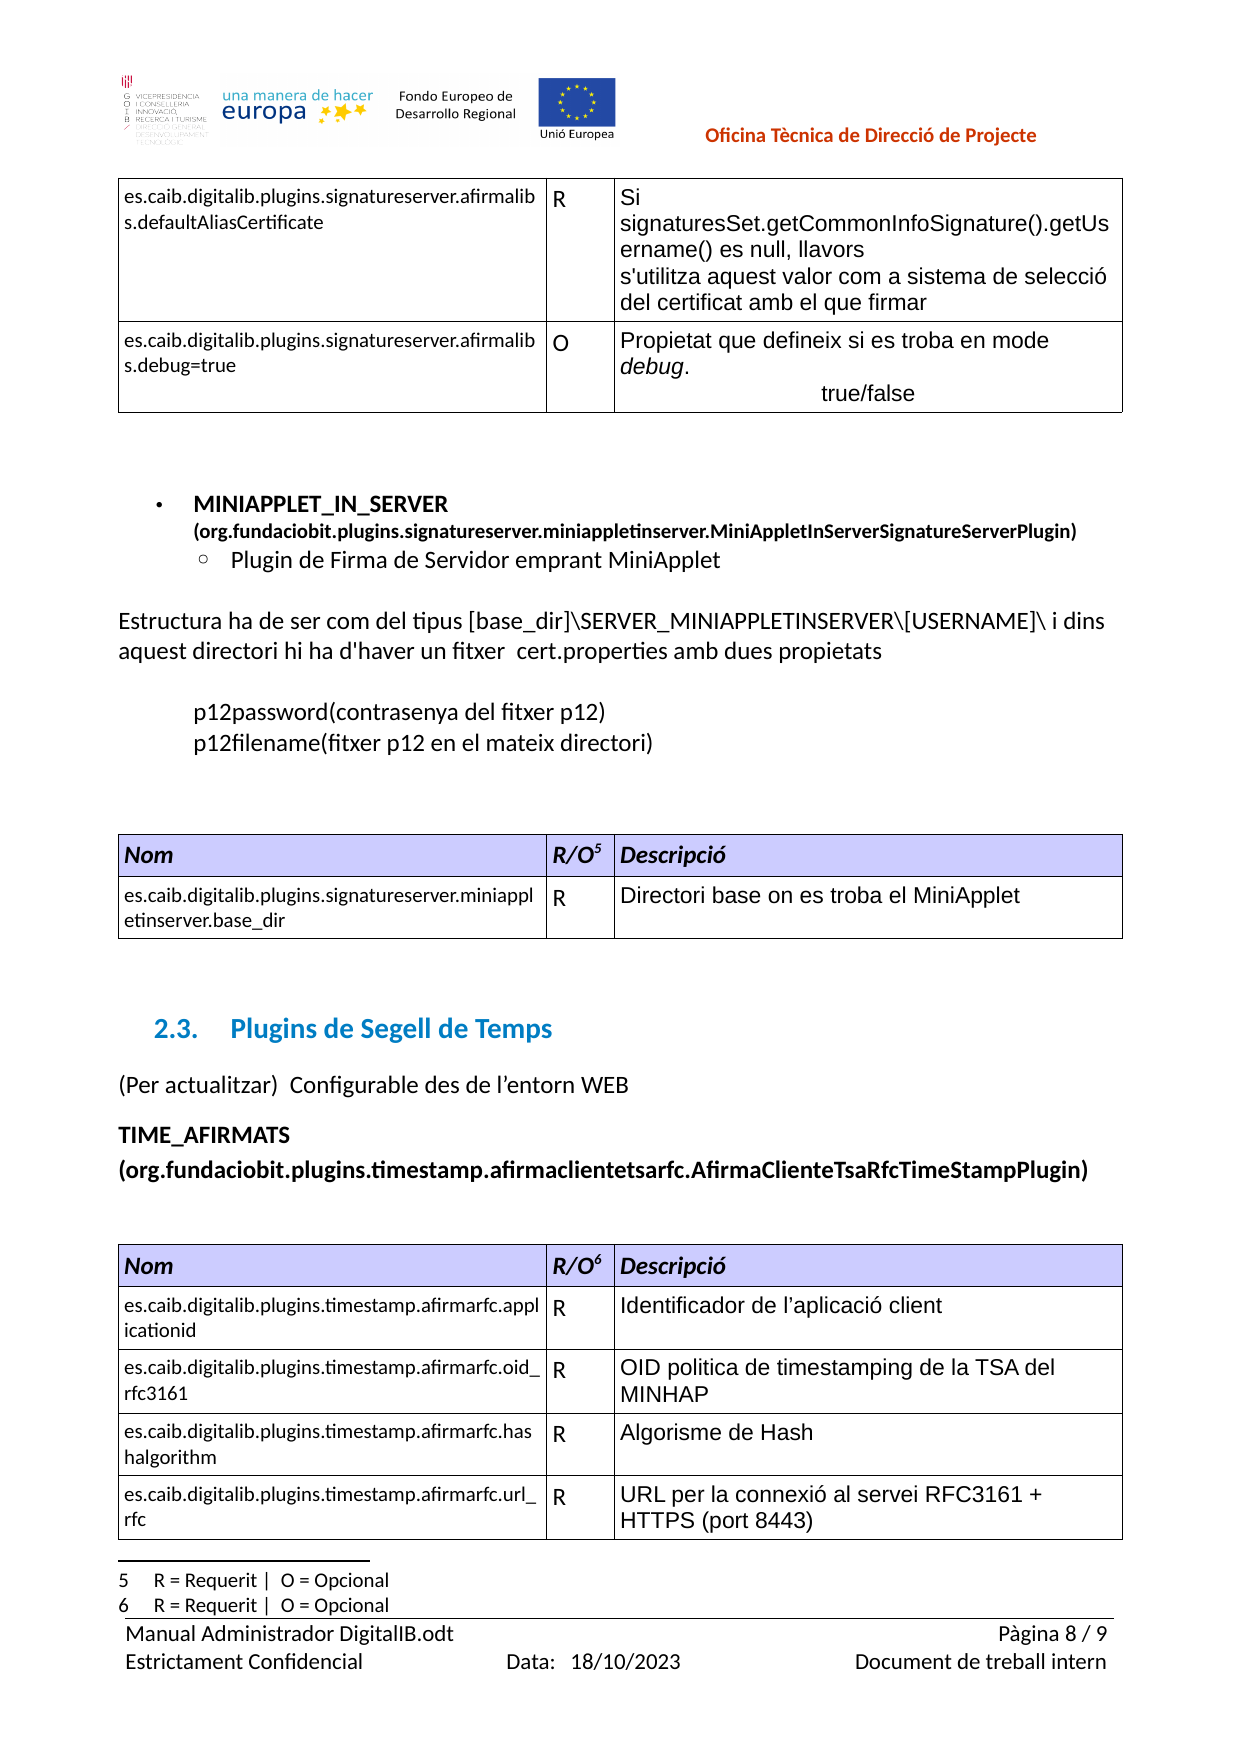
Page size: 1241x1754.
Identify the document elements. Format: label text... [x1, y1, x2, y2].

table_cell es.caib.digitalib.plugins.timestamp.afirmarfc.oid_rfc3161 [119, 1350, 546, 1413]
text (Per actualitzar) Configurable des de l’entorn WEB [118, 1069, 1122, 1100]
table_header Descripció [615, 835, 1122, 876]
table_cell es.caib.digitalib.plugins.timestamp.afirmarfc.hashalgorithm [119, 1414, 546, 1475]
table_cell es.caib.digitalib.plugins.signatureserver.afirmalibs.debug=true [119, 322, 546, 412]
table_cell R [547, 1476, 614, 1539]
table_cell es.caib.digitalib.plugins.timestamp.afirmarfc.url_rfc [119, 1476, 546, 1539]
table_header R/O [547, 835, 614, 876]
table_cell es.caib.digitalib.plugins.signatureserver.miniappletinserver.base_dir [119, 877, 546, 938]
table_cell Identificador de l’aplicació client [615, 1287, 1122, 1348]
table_cell Si signaturesSet.getCommonInfoSignature().getUsername() es null, llavors s'utilitza aquest valor com a sistema de selecció del certificat amb el que firmar [615, 179, 1122, 321]
table_header R/O [547, 1245, 614, 1286]
text p12password(contrasenya del fitxer p12) [118, 697, 1122, 727]
table_cell R [547, 1350, 614, 1413]
table_cell R [547, 877, 614, 938]
table_cell OID politica de timestamping de la TSA del MINHAP [615, 1350, 1122, 1413]
table_header Descripció [615, 1245, 1122, 1286]
table_cell R [547, 1287, 614, 1348]
text p12filename(fitxer p12 en el mateix directori) [118, 727, 1122, 758]
list MINIAPPLET_IN_SERVER (org.fundaciobit.plugins.signatureserver.miniappletinserver.MiniAppletInServerSignatureServerPlugin) [156, 488, 1122, 544]
list Plugin de Firma de Servidor emprant MiniApplet [193, 544, 1122, 574]
table_cell O [547, 322, 614, 412]
text Estructura ha de ser com del tipus [base_dir]\SERVER_MINIAPPLETINSERVER\[USERNAME]\ i dins aquest directori hi ha d'haver un fitxer cert.properties amb dues propietats [118, 605, 1122, 666]
table_cell es.caib.digitalib.plugins.signatureserver.afirmalibs.defaultAliasCertificate [119, 179, 546, 321]
table_cell R [547, 1414, 614, 1475]
subtitle Plugins de Segell de Temps [153, 1010, 1122, 1046]
table_cell R [547, 179, 614, 321]
picture [219, 73, 621, 147]
table_cell es.caib.digitalib.plugins.timestamp.afirmarfc.applicationid [119, 1287, 546, 1348]
table_header Nom [119, 1245, 546, 1286]
picture [118, 73, 213, 147]
table_cell Directori base on es troba el MiniApplet [615, 877, 1122, 938]
text TIME_AFIRMATS (org.fundaciobit.plugins.timestamp.afirmaclientetsarfc.AfirmaClienteTsaRfcTimeStampPlugin) [118, 1119, 1122, 1184]
table_cell Algorisme de Hash [615, 1414, 1122, 1475]
table_cell Propietat que defineix si es troba en mode debug. true/false [615, 322, 1122, 412]
table_header Nom [119, 835, 546, 876]
table_cell URL per la connexió al servei RFC3161 + HTTPS (port 8443) [615, 1476, 1122, 1539]
